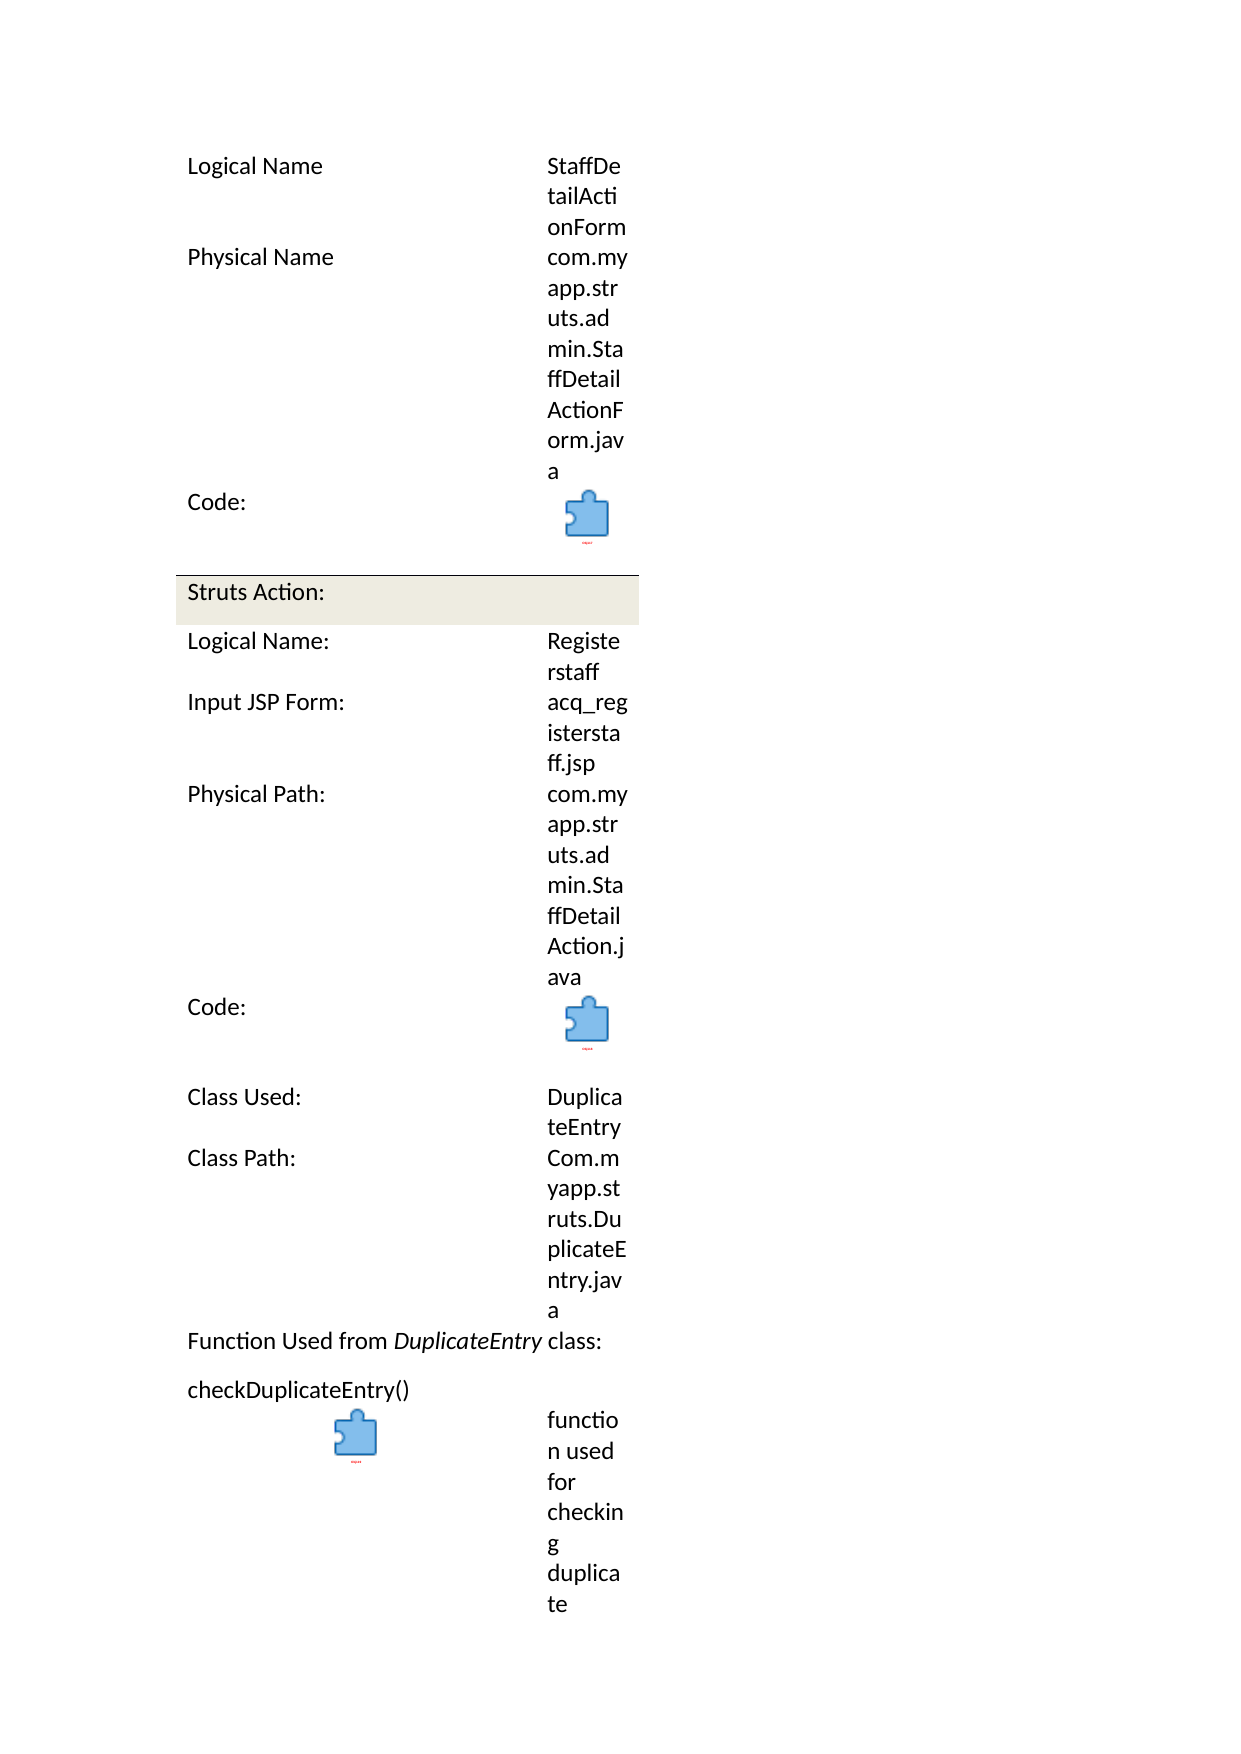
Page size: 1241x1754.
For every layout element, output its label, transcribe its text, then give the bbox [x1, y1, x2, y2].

table_cell Logical Name [176, 150, 536, 242]
table_cell Class Used: [176, 1081, 536, 1142]
table_cell function used for checking duplicate [536, 1374, 639, 1618]
table_cell checkDuplicateEntry() [176, 1374, 536, 1618]
table_cell Registerstaff [536, 625, 639, 686]
table_cell Struts Action: [176, 576, 639, 625]
table_cell DuplicateEntry [536, 1081, 639, 1142]
table_cell [536, 991, 639, 1081]
table_cell [536, 486, 639, 575]
table_cell Com.myapp.struts.DuplicateEntry.java [536, 1142, 639, 1325]
table_cell Physical Path: [176, 778, 536, 991]
table_cell Input JSP Form: [176, 686, 536, 778]
table_cell Code: [176, 486, 536, 575]
table_cell Code: [176, 991, 536, 1081]
table_cell StaffDetailActionForm [536, 150, 639, 242]
table_cell Logical Name: [176, 625, 536, 686]
table_cell com.myapp.struts.admin.StaffDetailAction.java [536, 778, 639, 991]
table_cell Class Path: [176, 1142, 536, 1325]
table_cell Function Used from DuplicateEntry class: [176, 1325, 639, 1374]
table_cell com.myapp.struts.admin.StaffDetailActionForm.java [536, 242, 639, 486]
table_cell acq_registerstaff.jsp [536, 686, 639, 778]
table_cell Physical Name [176, 242, 536, 486]
